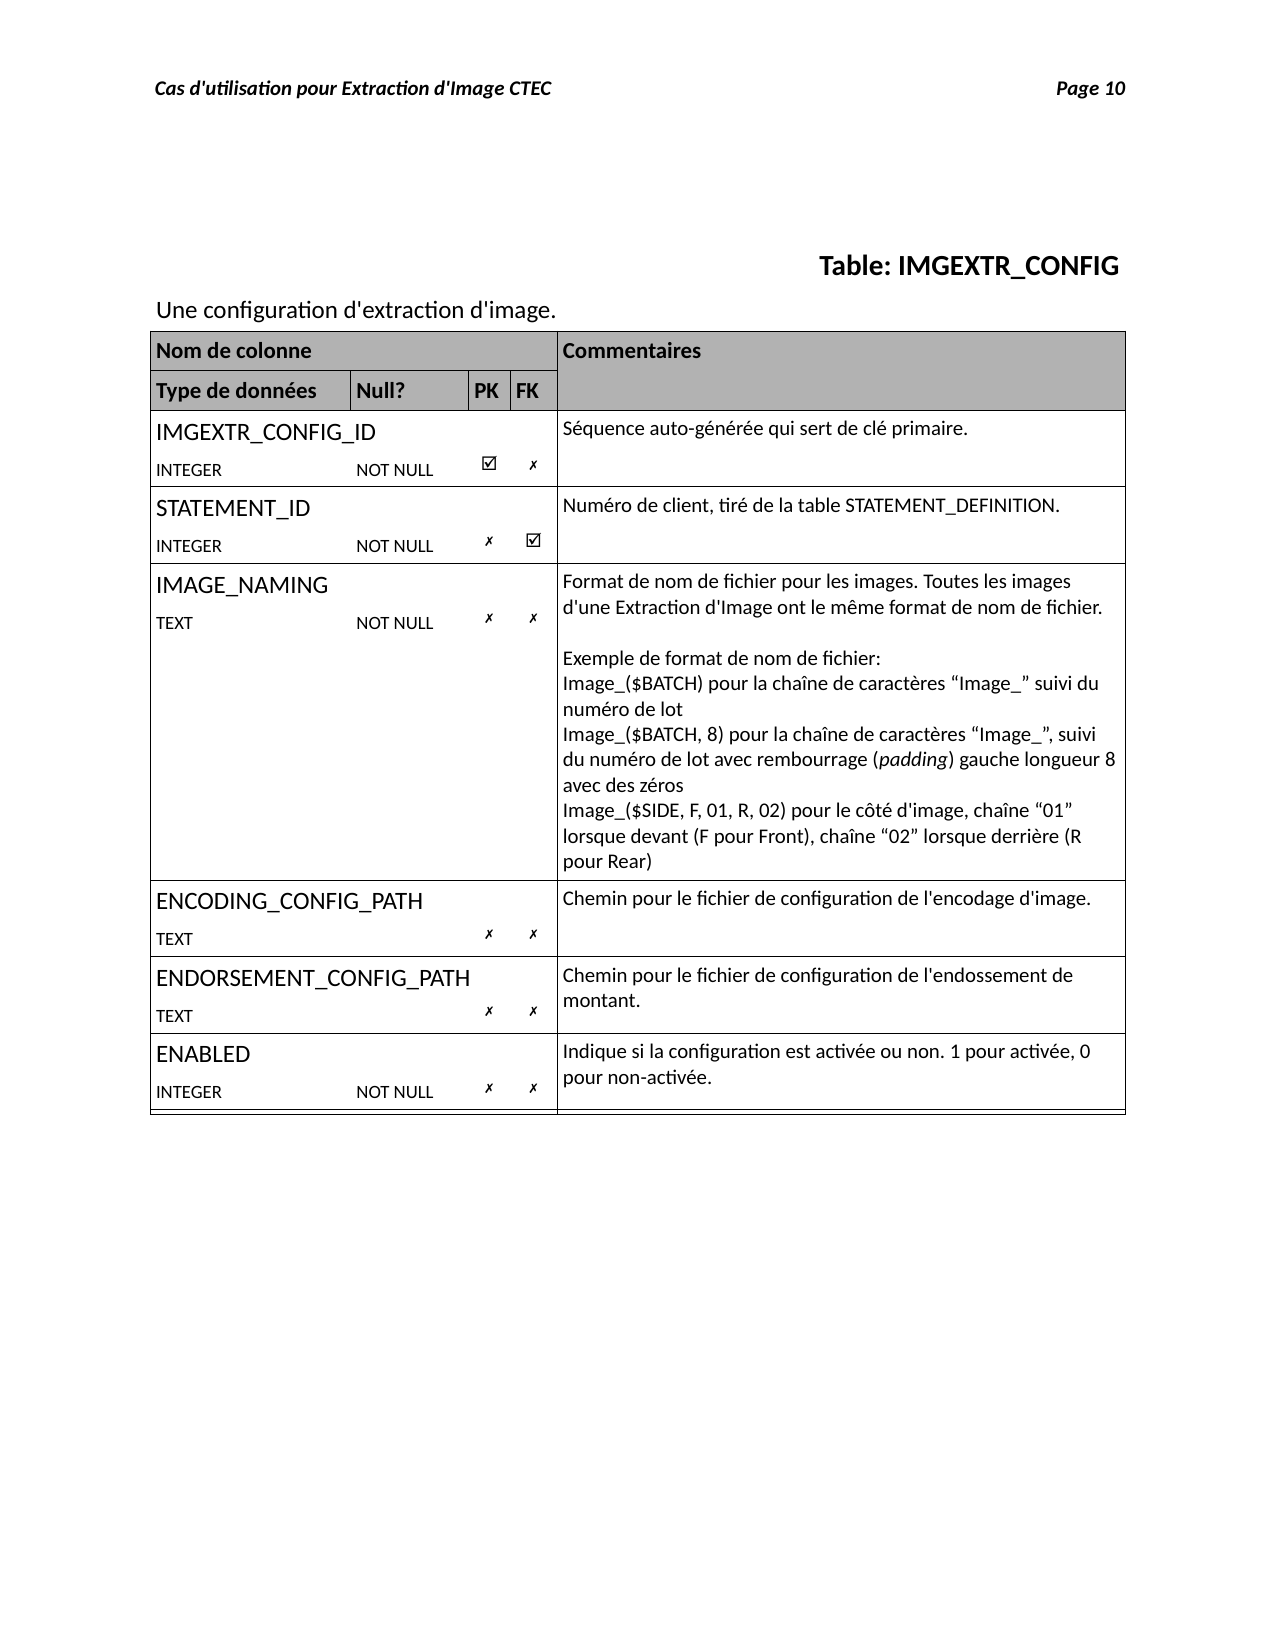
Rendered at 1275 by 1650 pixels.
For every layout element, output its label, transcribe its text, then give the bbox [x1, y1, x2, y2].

table_cell TEXT [151, 605, 350, 879]
table_cell [151, 1110, 350, 1114]
table_cell Indique si la configuration est activée ou non. 1 pour activée, 0 pour non-activée. [558, 1034, 1125, 1109]
table_cell R [510, 529, 557, 563]
table_cell Numéro de client, tiré de la table STATEMENT_DEFINITION. [558, 487, 1125, 563]
table_cell Null? [351, 371, 468, 410]
table_cell Type de données [151, 371, 350, 410]
table_cell INTEGER [151, 452, 350, 486]
table_cell O [510, 452, 557, 486]
table_cell Chemin pour le fichier de configuration de l'endossement de montant. [558, 957, 1125, 1033]
table_cell O [469, 529, 510, 563]
table_cell Commentaires [558, 332, 1125, 410]
table_cell Chemin pour le fichier de configuration de l'encodage d'image. [558, 881, 1125, 956]
table_cell INTEGER [151, 1075, 350, 1109]
table_cell TEXT [151, 922, 350, 956]
table_cell [350, 998, 468, 1033]
table_cell NOT NULL [350, 452, 468, 486]
table_cell ENABLED [151, 1034, 557, 1075]
table_cell INTEGER [151, 529, 350, 563]
table_cell PK [469, 371, 510, 410]
table_cell O [469, 998, 510, 1033]
table_cell Nom de colonne [151, 332, 557, 370]
table_cell O [469, 605, 510, 879]
table_cell [510, 1110, 557, 1114]
table_cell Une configuration d'extraction d'image. [150, 289, 1125, 331]
table_cell TEXT [151, 998, 350, 1033]
table_cell ENDORSEMENT_CONFIG_PATH [151, 957, 557, 998]
table_cell NOT NULL [350, 529, 468, 563]
table_cell O [469, 1075, 510, 1109]
table_cell [350, 1110, 468, 1114]
table_cell O [510, 1075, 557, 1109]
table_cell NOT NULL [350, 1075, 468, 1109]
table_header Table: IMGEXTR_CONFIG [150, 242, 1125, 289]
table_cell O [469, 922, 510, 956]
table_cell [350, 922, 468, 956]
table_cell [558, 1110, 1125, 1114]
table_cell O [510, 922, 557, 956]
table_cell FK [511, 371, 557, 410]
table_cell NOT NULL [350, 605, 468, 879]
table_cell STATEMENT_ID [151, 487, 557, 528]
table_cell R [469, 452, 510, 486]
table_cell Séquence auto-générée qui sert de clé primaire. [558, 411, 1125, 486]
table_cell O [510, 605, 557, 879]
table_cell [469, 1110, 510, 1114]
table_cell Format de nom de fichier pour les images. Toutes les images d'une Extraction d'Image ont le même format de nom de fichier. Exemple de format de nom de fichier: Image_($BATCH) pour la chaîne de caractères “Image_” suivi du numéro de lot Image_($BATCH, 8) pour la chaîne de caractères “Image_”, suivi du numéro de lot avec rembourrage (padding) gauche longueur 8 avec des zéros Image_($SIDE, F, 01, R, 02) pour le côté d'image, chaîne “01” lorsque devant (F pour Front), chaîne “02” lorsque derrière (R pour Rear) [558, 564, 1125, 879]
table_cell IMGEXTR_CONFIG_ID [151, 411, 557, 452]
table_cell O [510, 998, 557, 1033]
table_cell IMAGE_NAMING [151, 564, 557, 605]
table_cell ENCODING_CONFIG_PATH [151, 881, 557, 922]
